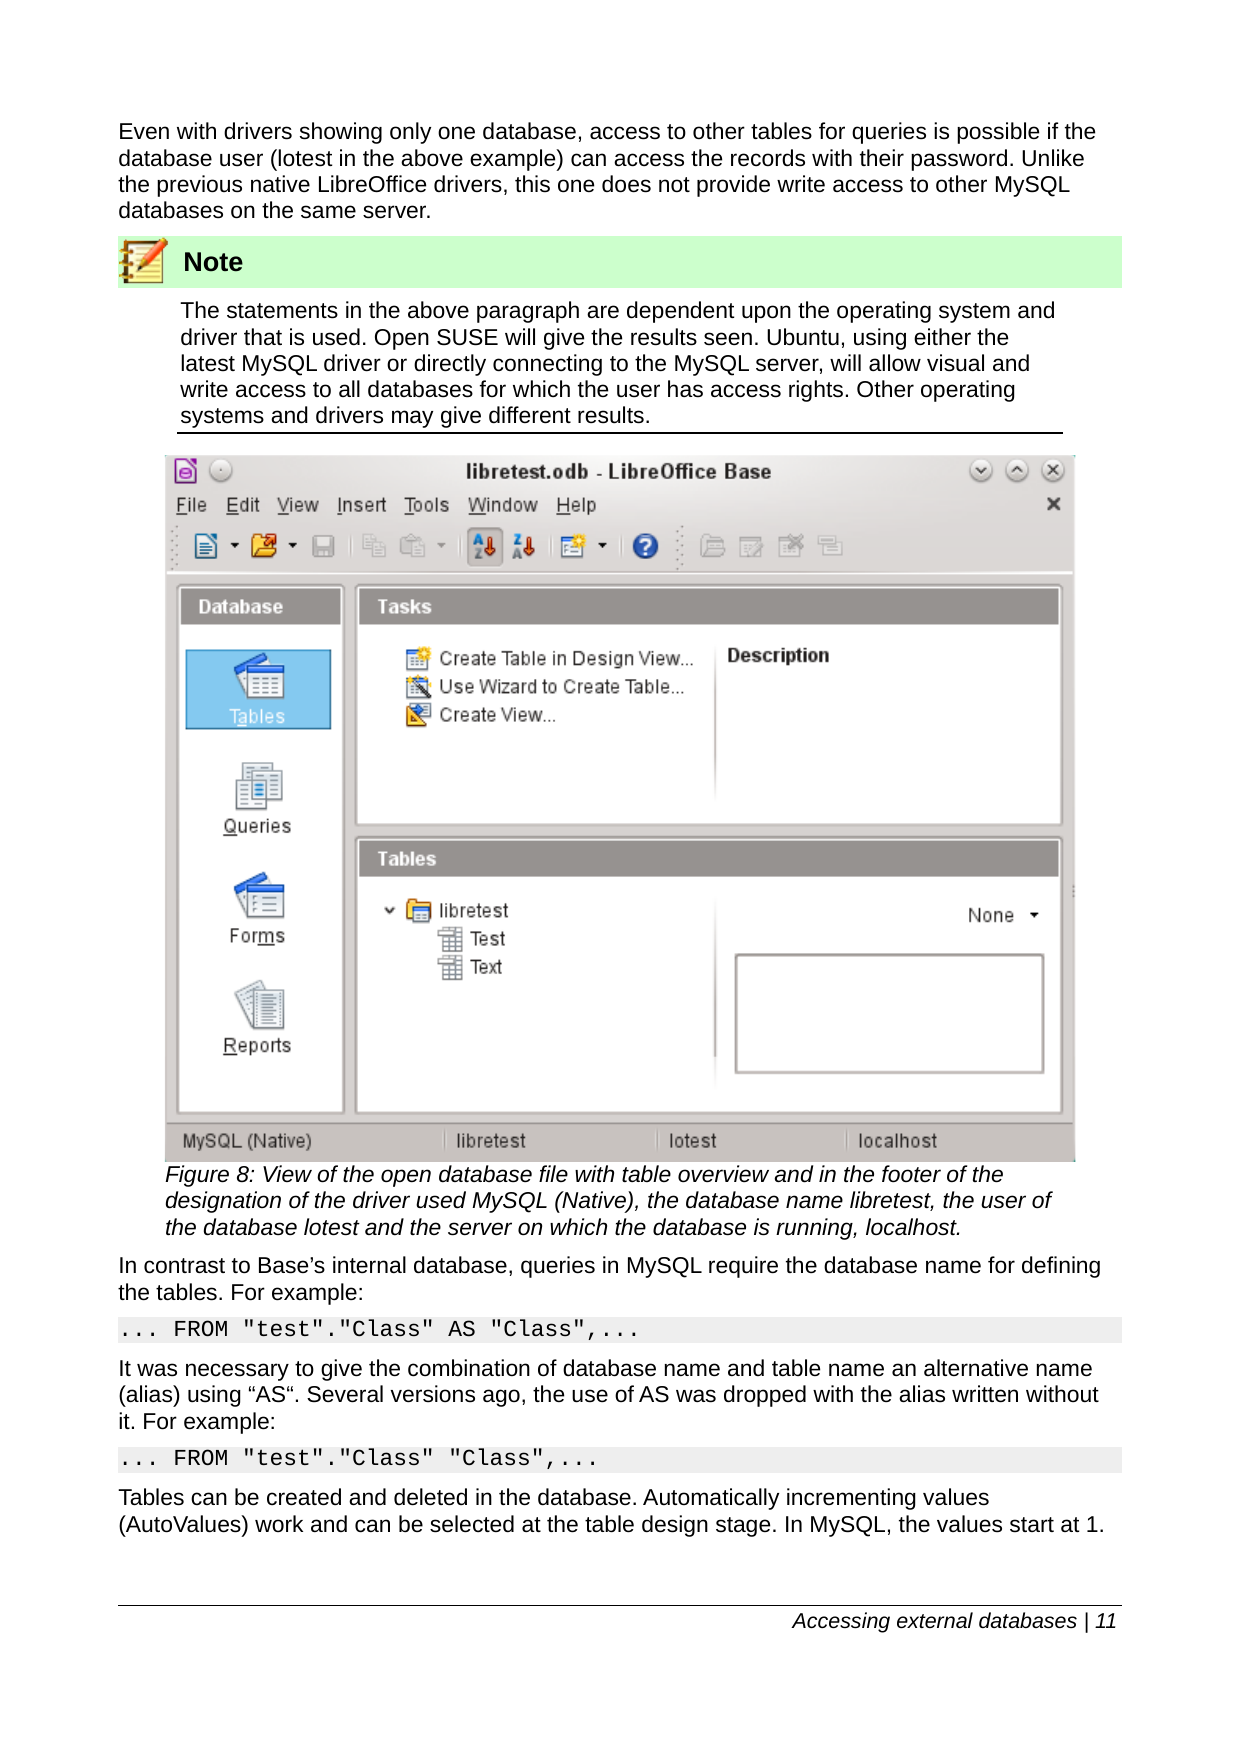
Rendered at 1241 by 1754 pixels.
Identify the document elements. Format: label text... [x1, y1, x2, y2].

text Tables can be created and deleted in the database. Automatically incrementing values (AutoValues) work and can be selected at the table design stage. In MySQL, the values start at 1. [118, 1484, 1122, 1537]
subtitle Note [118, 236, 1122, 288]
text The statements in the above paragraph are dependent upon the operating system and driver that is used. Open SUSE will give the results seen. Ubuntu, using either the latest MySQL driver or directly connecting to the MySQL server, will allow visual and write access to all databases for which the user has access rights. Other operating systems and drivers may give different results. [177, 294, 1063, 432]
text It was necessary to give the combination of database name and table name an alternative name (alias) using “AS“. Several versions ago, the use of AS was dropped with the alias written without it. For example: [118, 1355, 1122, 1434]
text Figure 8: View of the open database file with table overview and in the footer of the designation of the driver used MySQL (Native), the database name libretest, the user of the database lotest and the server on which the database is running, localhost. [165, 1162, 1076, 1240]
text ... FROM "test"."Class" AS "Class",... [118, 1317, 1122, 1343]
text Even with drivers showing only one database, access to other tables for queries is possible if the database user (lotest in the above example) can access the records with their password. Unlike the previous native LibreOffice drivers, this one does not provide write access to other MySQL databases on the same server. [118, 118, 1122, 223]
text ... FROM "test"."Class" "Class",... [118, 1447, 1122, 1473]
text In contrast to Base’s internal database, queries in MySQL require the database name for defining the tables. For example: [118, 1252, 1122, 1305]
picture [164, 455, 1076, 1162]
picture [119, 236, 170, 287]
